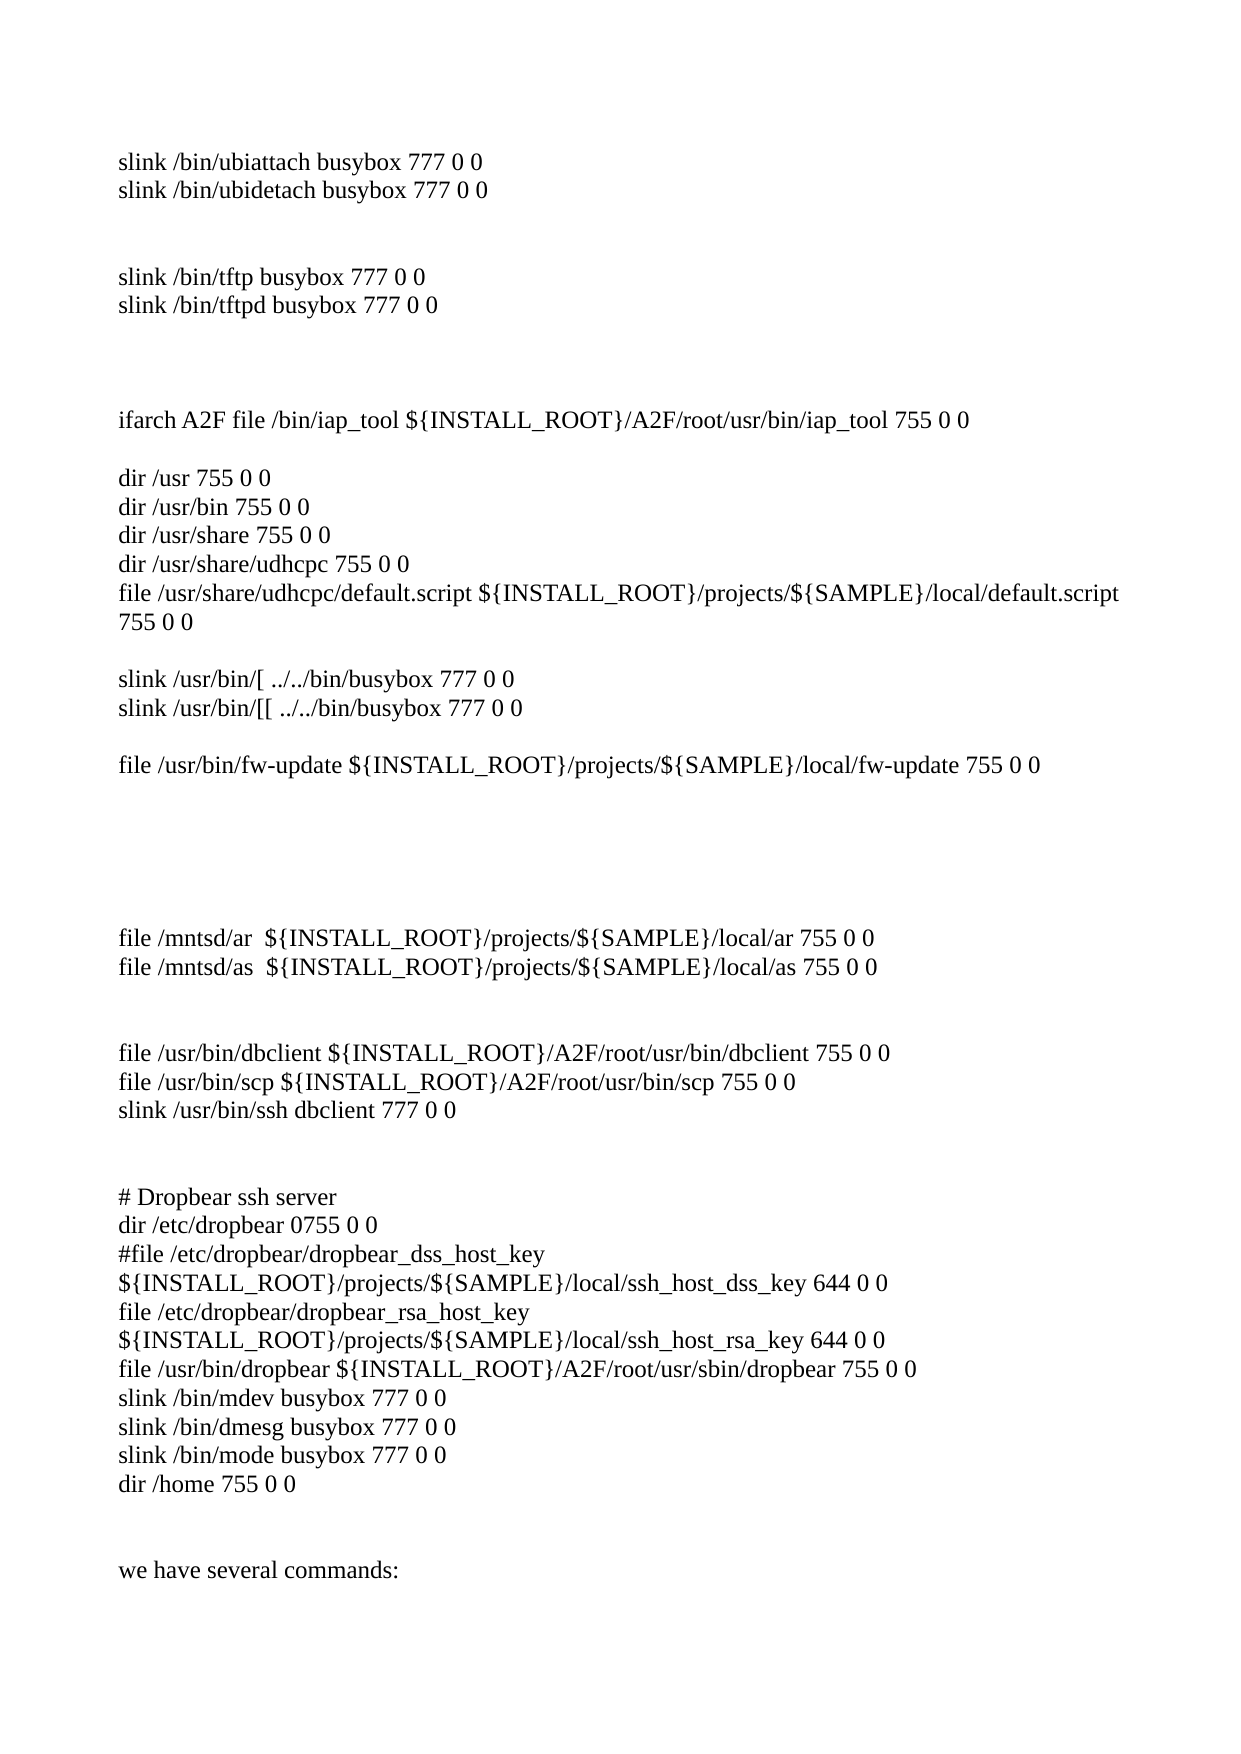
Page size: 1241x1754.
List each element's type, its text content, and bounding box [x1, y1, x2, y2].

text dir /usr/share 755 0 0 [118, 521, 1122, 549]
text slink /usr/bin/ssh dbclient 777 0 0 [118, 1096, 1122, 1124]
text slink /usr/bin/[[ ../../bin/busybox 777 0 0 [118, 693, 1122, 722]
text dir /etc/dropbear 0755 0 0 [118, 1211, 1122, 1239]
text slink /usr/bin/[ ../../bin/busybox 777 0 0 [118, 664, 1122, 693]
text file /etc/dropbear/dropbear_rsa_host_key ${INSTALL_ROOT}/projects/${SAMPLE}/local/ssh_host_rsa_key 644 0 0 [118, 1297, 1122, 1354]
text slink /bin/mdev busybox 777 0 0 [118, 1383, 1122, 1412]
text #file /etc/dropbear/dropbear_dss_host_key ${INSTALL_ROOT}/projects/${SAMPLE}/local/ssh_host_dss_key 644 0 0 [118, 1239, 1122, 1297]
text slink /bin/dmesg busybox 777 0 0 [118, 1412, 1122, 1441]
text slink /bin/ubiattach busybox 777 0 0 [118, 147, 1122, 176]
text we have several commands: [118, 1556, 1122, 1584]
text slink /bin/mode busybox 777 0 0 [118, 1441, 1122, 1469]
text dir /usr/bin 755 0 0 [118, 492, 1122, 521]
text ifarch A2F file /bin/iap_tool ${INSTALL_ROOT}/A2F/root/usr/bin/iap_tool 755 0 0 [118, 406, 1122, 434]
text dir /usr 755 0 0 [118, 463, 1122, 492]
text file /mntsd/ar ${INSTALL_ROOT}/projects/${SAMPLE}/local/ar 755 0 0 [118, 923, 1122, 952]
text file /usr/bin/dbclient ${INSTALL_ROOT}/A2F/root/usr/bin/dbclient 755 0 0 [118, 1038, 1122, 1067]
text file /usr/bin/dropbear ${INSTALL_ROOT}/A2F/root/usr/sbin/dropbear 755 0 0 [118, 1354, 1122, 1383]
text slink /bin/ubidetach busybox 777 0 0 [118, 176, 1122, 204]
text dir /usr/share/udhcpc 755 0 0 [118, 549, 1122, 578]
text slink /bin/tftpd busybox 777 0 0 [118, 291, 1122, 319]
text slink /bin/tftp busybox 777 0 0 [118, 262, 1122, 291]
text file /usr/bin/fw-update ${INSTALL_ROOT}/projects/${SAMPLE}/local/fw-update 755 0 0 [118, 751, 1122, 779]
text file /mntsd/as ${INSTALL_ROOT}/projects/${SAMPLE}/local/as 755 0 0 [118, 952, 1122, 981]
text file /usr/share/udhcpc/default.script ${INSTALL_ROOT}/projects/${SAMPLE}/local/default.script 755 0 0 [118, 578, 1122, 636]
text file /usr/bin/scp ${INSTALL_ROOT}/A2F/root/usr/bin/scp 755 0 0 [118, 1067, 1122, 1096]
text dir /home 755 0 0 [118, 1469, 1122, 1498]
text # Dropbear ssh server [118, 1182, 1122, 1211]
